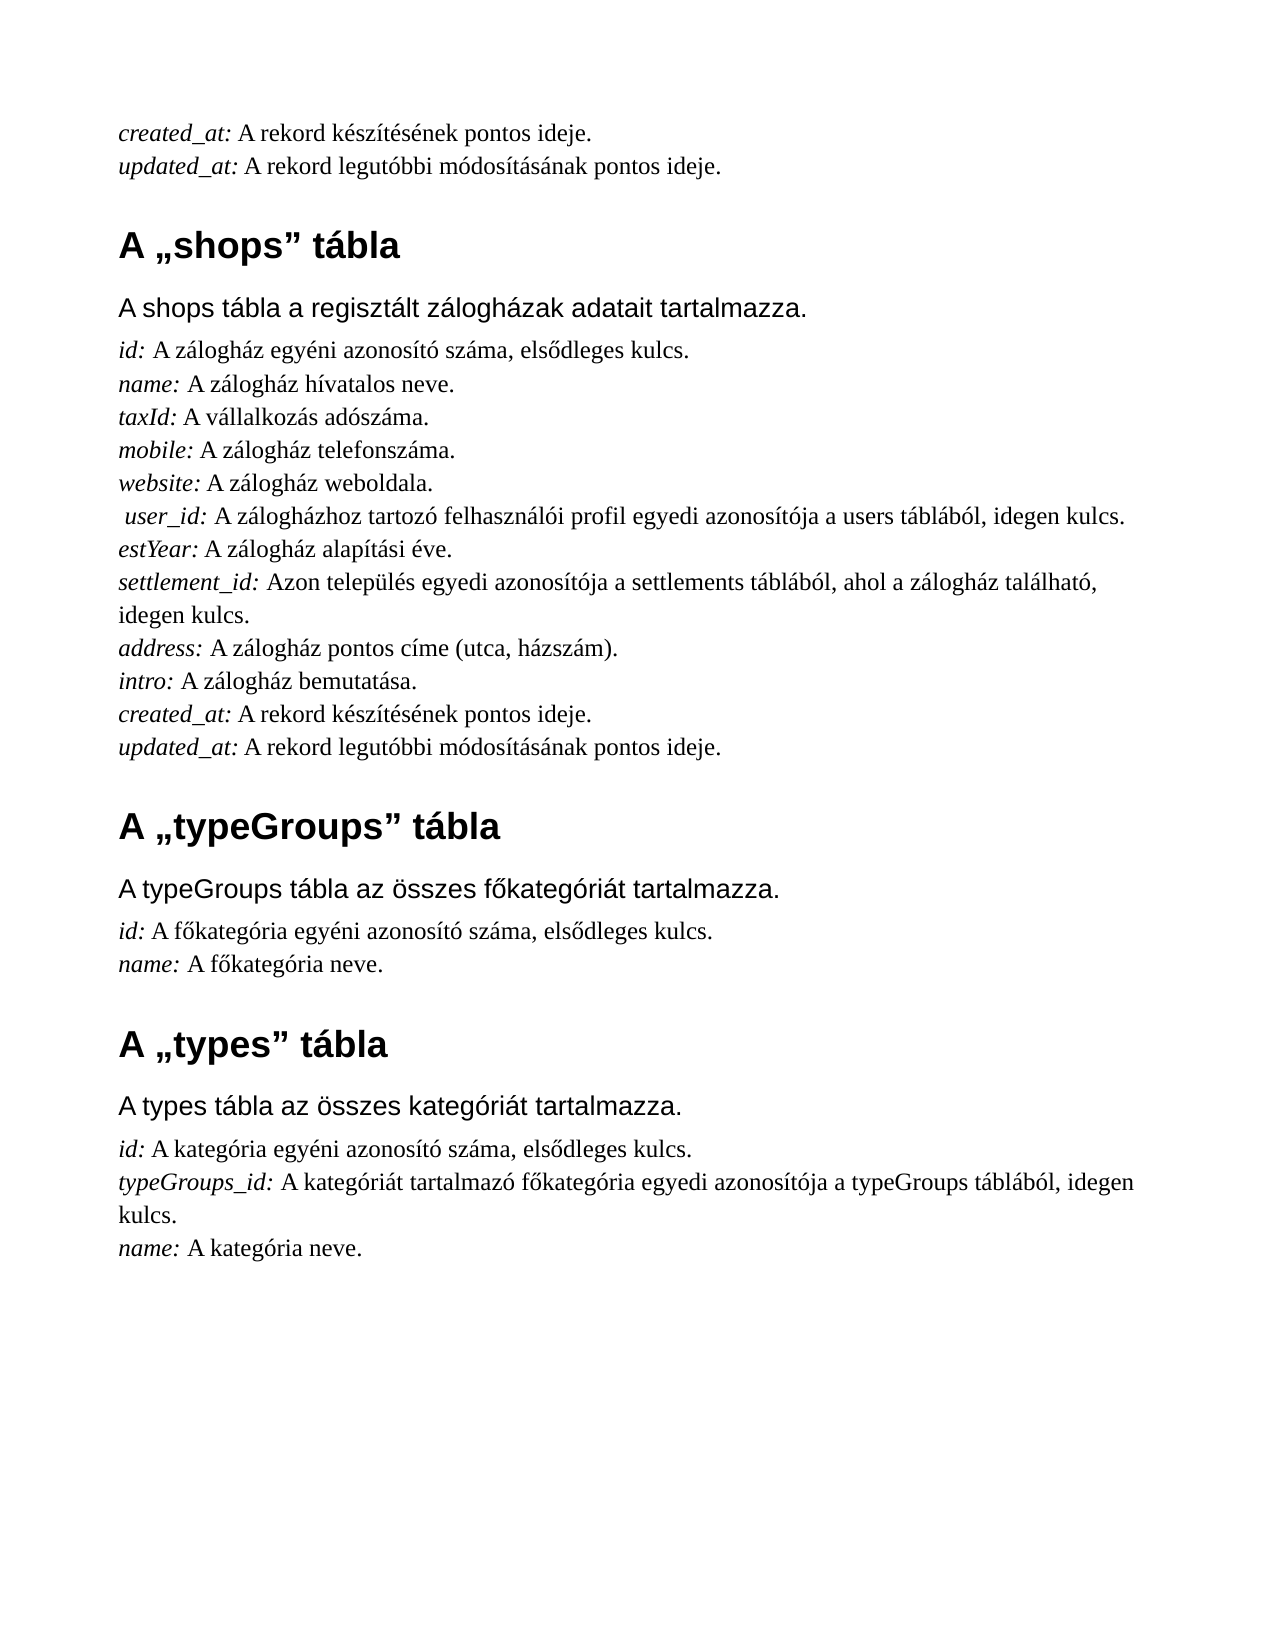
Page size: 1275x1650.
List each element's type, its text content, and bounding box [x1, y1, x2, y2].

subtitle A typeGroups tábla az összes főkategóriát tartalmazza. [118, 873, 1157, 904]
subtitle A „types” tábla [118, 1022, 1157, 1065]
subtitle A types tábla az összes kategóriát tartalmazza. [118, 1090, 1157, 1121]
text id: A kategória egyéni azonosító száma, elsődleges kulcs. typeGroups_id: A kategóriát tartalmazó főkategória egyedi azonosítója a typeGroups táblából, idegen kulcs. name: A kategória neve. [118, 1134, 1157, 1262]
subtitle A „typeGroups” tábla [118, 804, 1157, 848]
subtitle A shops tábla a regisztált zálogházak adatait tartalmazza. [118, 292, 1157, 323]
text created_at: A rekord készítésének pontos ideje. updated_at: A rekord legutóbbi módosításának pontos ideje. [118, 118, 1157, 180]
text id: A főkategória egyéni azonosító száma, elsődleges kulcs. name: A főkategória neve. [118, 916, 1157, 978]
subtitle A „shops” tábla [118, 224, 1157, 267]
text id: A zálogház egyéni azonosító száma, elsődleges kulcs. name: A zálogház hívatalos neve. taxId: A vállalkozás adószáma. mobile: A zálogház telefonszáma. website: A zálogház weboldala. user_id: A zálogházhoz tartozó felhasználói profil egyedi azonosítója a users táblából, idegen kulcs. estYear: A zálogház alapítási éve. settlement_id: Azon település egyedi azonosítója a settlements táblából, ahol a zálogház található, idegen kulcs. address: A zálogház pontos címe (utca, házszám). intro: A zálogház bemutatása. created_at: A rekord készítésének pontos ideje. updated_at: A rekord legutóbbi módosításának pontos ideje. [118, 336, 1157, 761]
